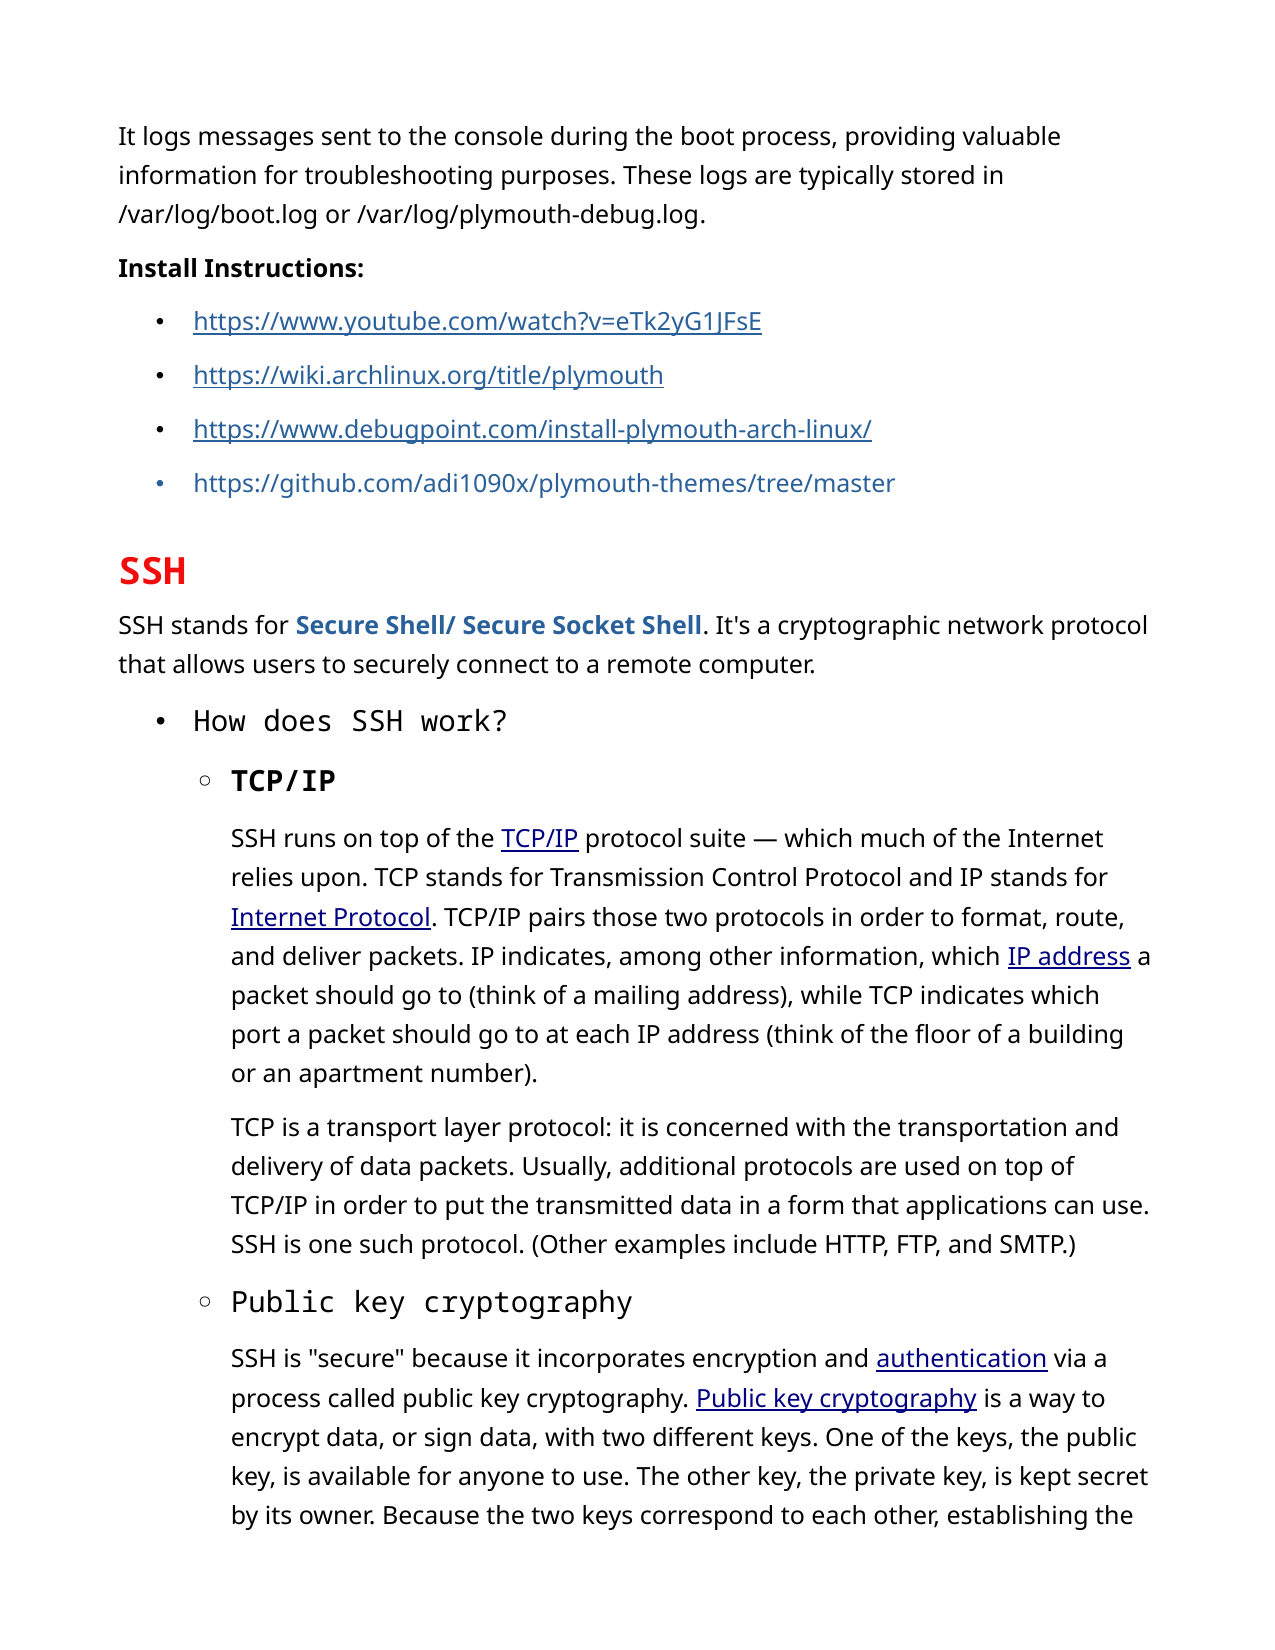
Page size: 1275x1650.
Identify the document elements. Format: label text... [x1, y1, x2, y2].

list SSH runs on top of the TCP/IP protocol suite — which much of the Internet relies upon. TCP stands for Transmission Control Protocol and IP stands for Internet Protocol. TCP/IP pairs those two protocols in order to format, route, and deliver packets. IP indicates, among other information, which IP address a packet should go to (think of a mailing address), while TCP indicates which port a packet should go to at each IP address (think of the floor of a building or an apartment number). [193, 821, 1157, 1090]
text It logs messages sent to the console during the boot process, providing valuable information for troubleshooting purposes. These logs are typically stored in /var/log/boot.log or /var/log/plymouth-debug.log. [118, 118, 1157, 231]
list https://wiki.archlinux.org/title/plymouth [156, 358, 1157, 392]
list Public key cryptography [193, 1281, 1157, 1321]
text SSH stands for Secure Shell/ Secure Socket Shell. It's a cryptographic network protocol that allows users to securely connect to a remote computer. [118, 607, 1157, 681]
list https://www.youtube.com/watch?v=eTk2yG1JFsE [156, 304, 1157, 338]
text Install Instructions: [118, 250, 1157, 284]
list SSH is "secure" because it incorporates encryption and authentication via a process called public key cryptography. Public key cryptography is a way to encrypt data, or sign data, with two different keys. One of the keys, the public key, is available for anyone to use. The other key, the private key, is kept secret by its owner. Because the two keys correspond to each other, establishing the [193, 1341, 1157, 1532]
list TCP/IP [193, 761, 1157, 800]
list https://www.debugpoint.com/install-plymouth-arch-linux/ [156, 411, 1157, 446]
list https://github.com/adi1090x/plymouth-themes/tree/master [156, 465, 1157, 499]
list TCP is a transport layer protocol: it is concerned with the transportation and delivery of data packets. Usually, additional protocols are used on top of TCP/IP in order to put the transmitted data in a form that applications can use. SSH is one such protocol. (Other examples include HTTP, FTP, and SMTP.) [193, 1109, 1157, 1261]
subtitle SSH [118, 544, 1157, 595]
list How does SSH work? [156, 700, 1157, 740]
